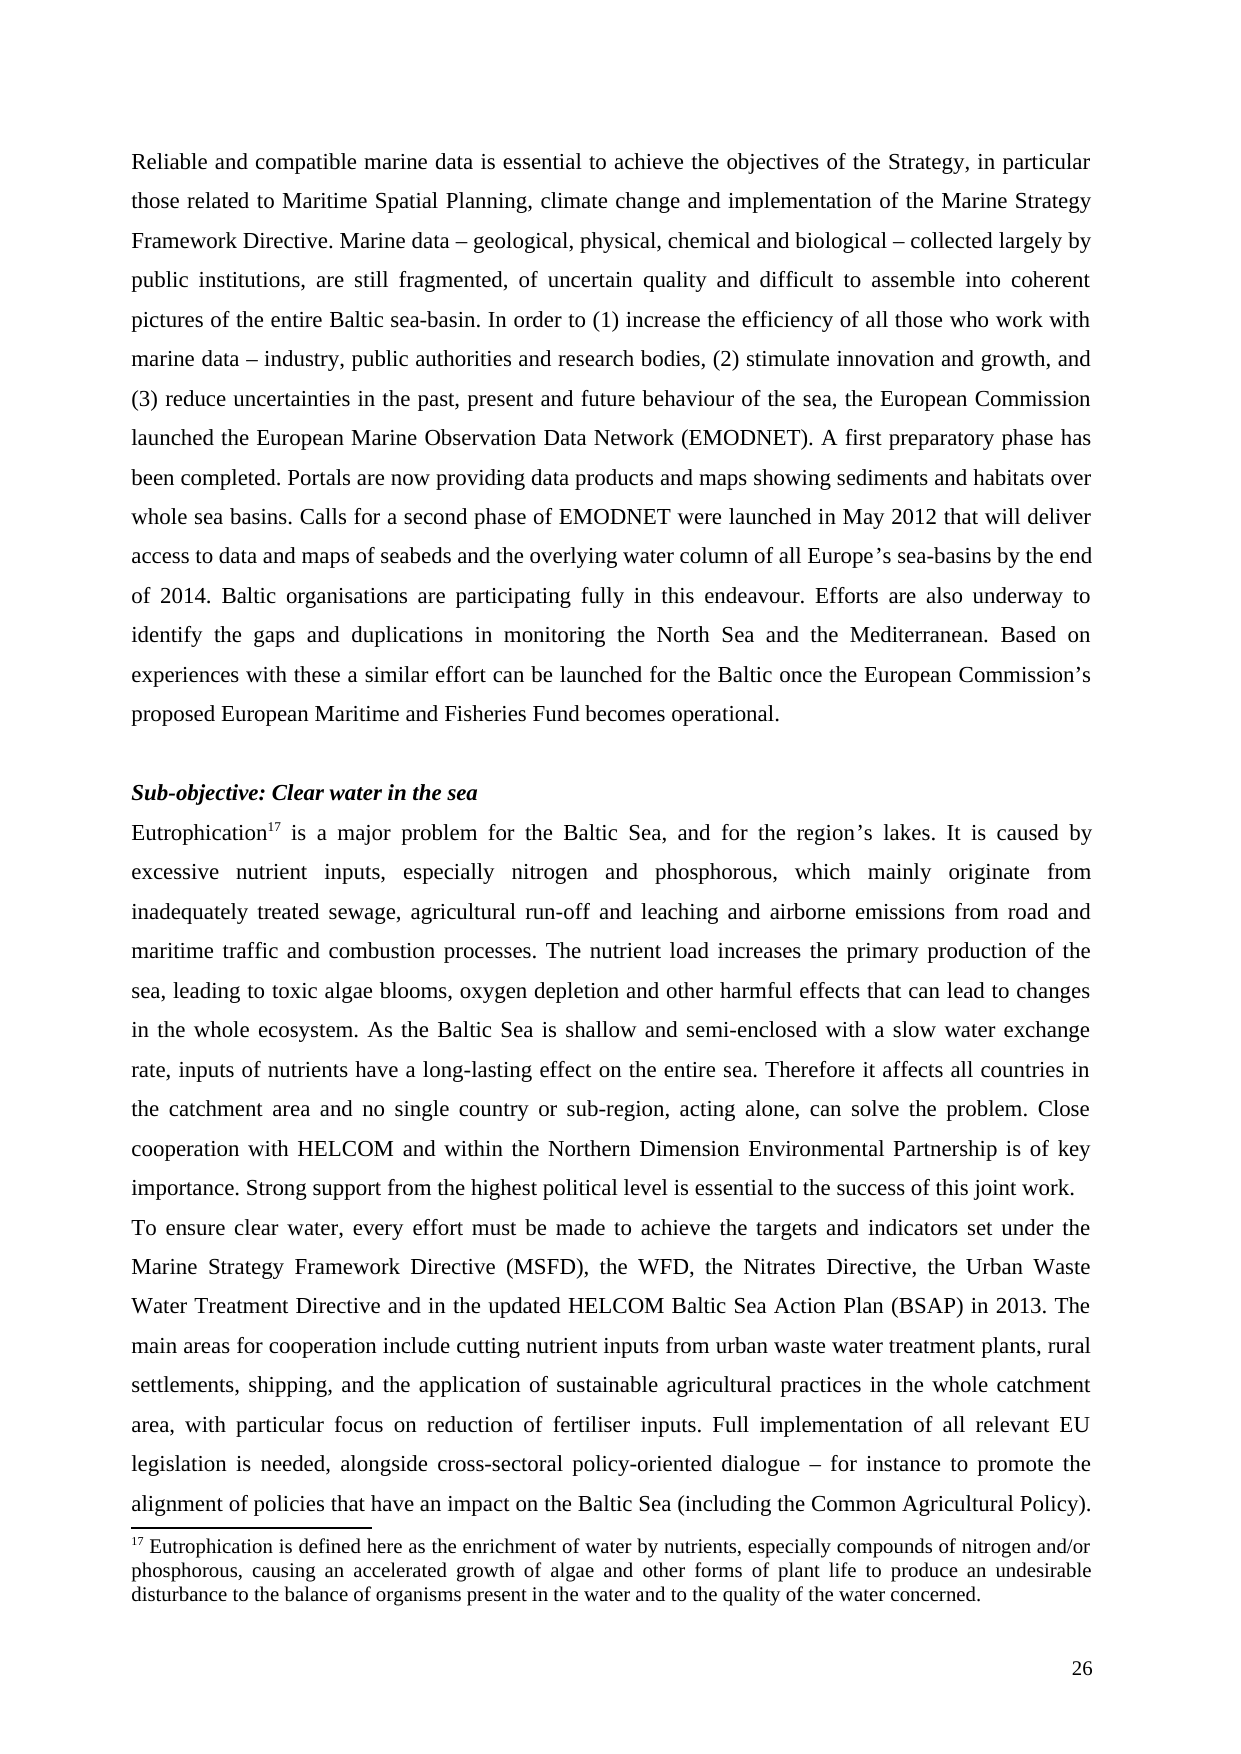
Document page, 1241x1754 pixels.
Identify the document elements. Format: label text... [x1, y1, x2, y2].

text Eutrophication is a major problem for the Baltic Sea, and for the region’s lakes. It is caused by excessive nutrient inputs, especially nitrogen and phosphorous, which mainly originate from inadequately treated sewage, agricultural run-off and leaching and airborne emissions from road and maritime traffic and combustion processes. The nutrient load increases the primary production of the sea, leading to toxic algae blooms, oxygen depletion and other harmful effects that can lead to changes in the whole ecosystem. As the Baltic Sea is shallow and semi-enclosed with a slow water exchange rate, inputs of nutrients have a long-lasting effect on the entire sea. Therefore it affects all countries in the catchment area and no single country or sub-region, acting alone, can solve the problem. Close cooperation with HELCOM and within the Northern Dimension Environmental Partnership is of key importance. Strong support from the highest political level is essential to the success of this joint work. [131, 819, 1092, 1201]
text Eutrophication is defined here as the enrichment of water by nutrients, especially compounds of nitrogen and/or phosphorous, causing an accelerated growth of algae and other forms of plant life to produce an undesirable disturbance to the balance of organisms present in the water and to the quality of the water concerned. [131, 1534, 1092, 1606]
text Reliable and compatible marine data is essential to achieve the objectives of the Strategy, in particular those related to Maritime Spatial Planning, climate change and implementation of the Marine Strategy Framework Directive. Marine data – geological, physical, chemical and biological – collected largely by public institutions, are still fragmented, of uncertain quality and difficult to assemble into coherent pictures of the entire Baltic sea-basin. In order to (1) increase the efficiency of all those who work with marine data – industry, public authorities and research bodies, (2) stimulate innovation and growth, and (3) reduce uncertainties in the past, present and future behaviour of the sea, the European Commission launched the European Marine Observation Data Network (EMODNET). A first preparatory phase has been completed. Portals are now providing data products and maps showing sediments and habitats over whole sea basins. Calls for a second phase of EMODNET were launched in May 2012 that will deliver access to data and maps of seabeds and the overlying water column of all Europe’s sea-basins by the end of 2014. Baltic organisations are participating fully in this endeavour. Efforts are also underway to identify the gaps and duplications in monitoring the North Sea and the Mediterranean. Based on experiences with these a similar effort can be launched for the Baltic once the European Commission’s proposed European Maritime and Fisheries Fund becomes operational. [131, 148, 1092, 727]
text To ensure clear water, every effort must be made to achieve the targets and indicators set under the Marine Strategy Framework Directive (MSFD), the WFD, the Nitrates Directive, the Urban Waste Water Treatment Directive and in the updated HELCOM Baltic Sea Action Plan (BSAP) in 2013. The main areas for cooperation include cutting nutrient inputs from urban waste water treatment plants, rural settlements, shipping, and the application of sustainable agricultural practices in the whole catchment area, with particular focus on reduction of fertiliser inputs. Full implementation of all relevant EU legislation is needed, alongside cross-sectoral policy-oriented dialogue – for instance to promote the alignment of policies that have an impact on the Baltic Sea (including the Common Agricultural Policy). [131, 1214, 1092, 1516]
subtitle Sub-objective: Clear water in the sea [131, 779, 1092, 806]
